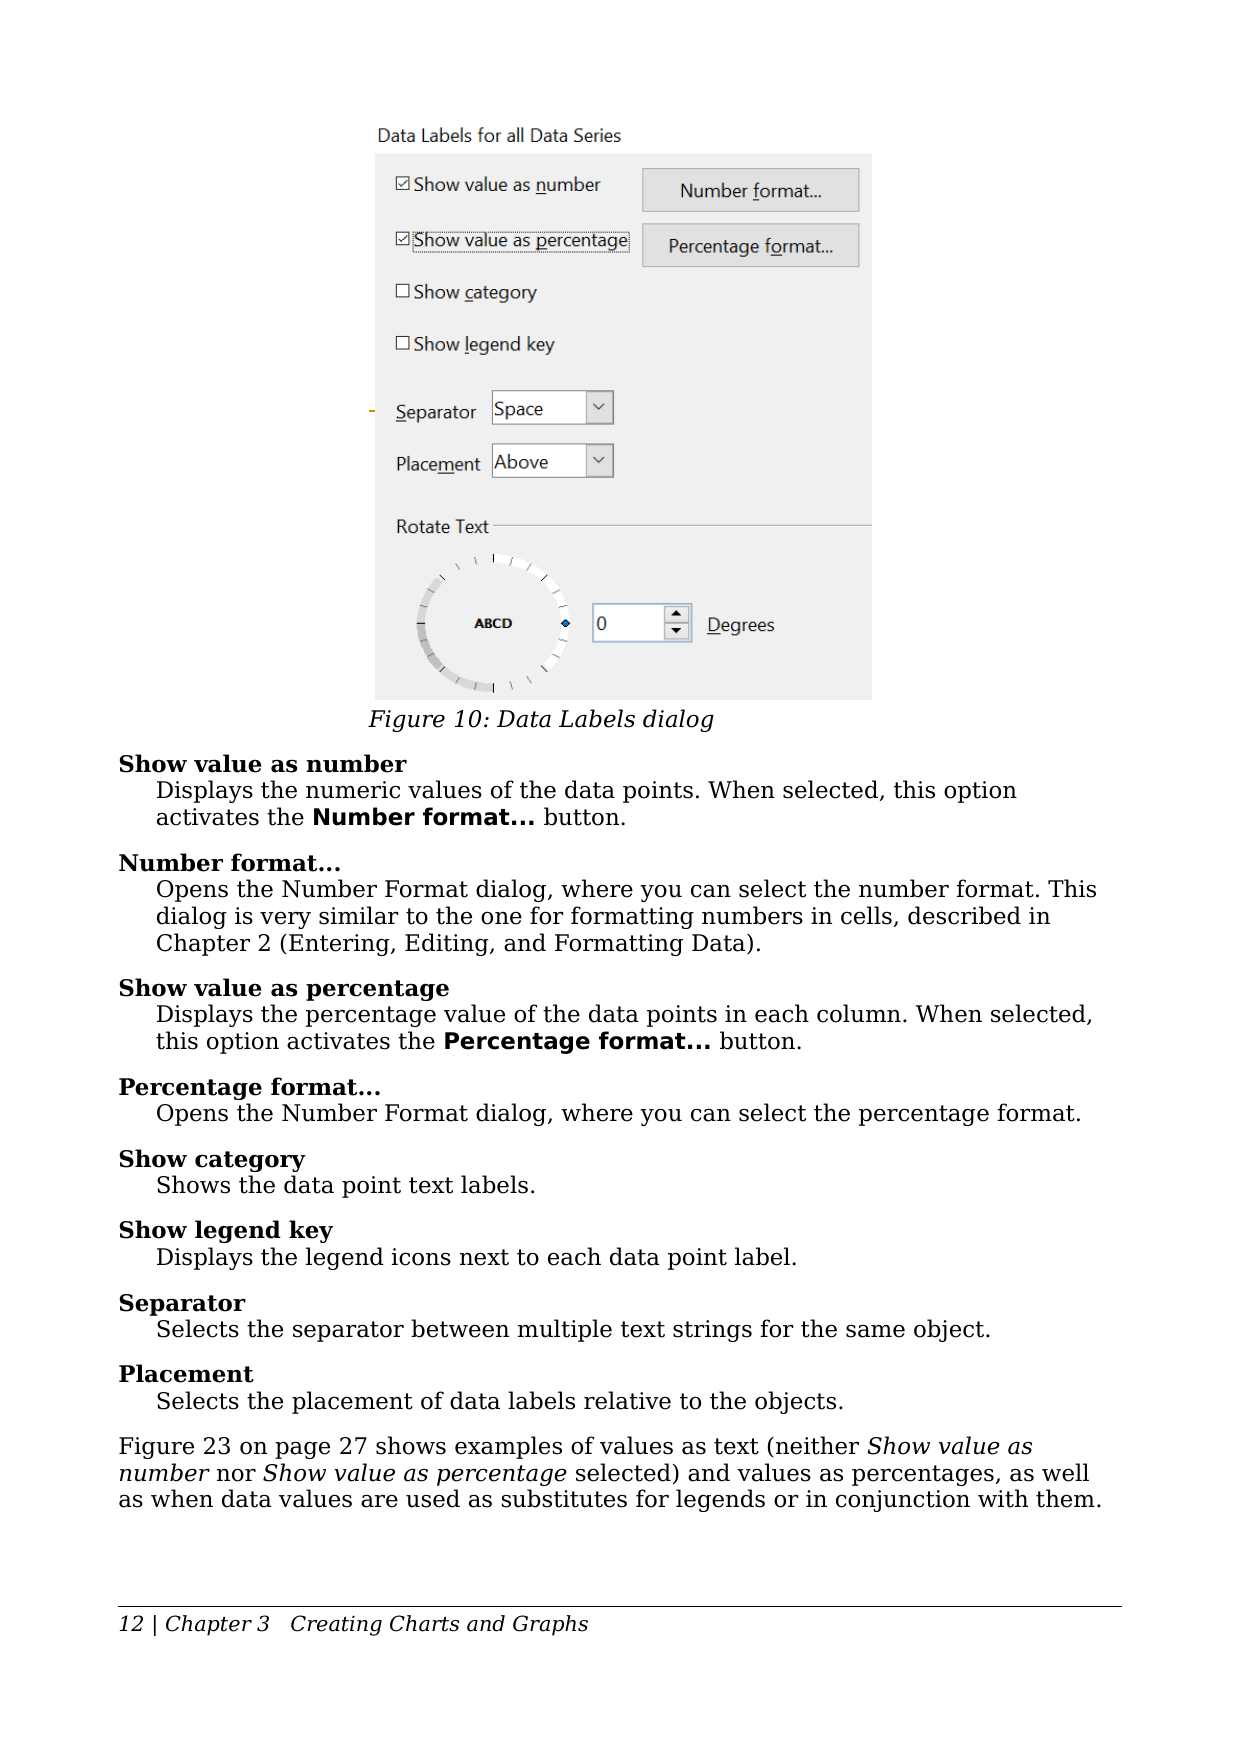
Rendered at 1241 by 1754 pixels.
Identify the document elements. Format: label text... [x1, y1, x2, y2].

text Show category [118, 1145, 1122, 1172]
text Figure 10: Data Labels dialog [368, 706, 872, 732]
text Displays the legend icons next to each data point label. [156, 1244, 1122, 1271]
text Show legend key [118, 1217, 1122, 1244]
text Figure 23 on page 27 shows examples of values as text (neither Show value as number nor Show value as percentage selected) and values as percentages, as well as when data values are used as substitutes for legends or in conjunction with them. [118, 1433, 1122, 1513]
text Displays the percentage value of the data points in each column. When selected, this option activates the Percentage format... button. [156, 1002, 1122, 1055]
text Placement [118, 1361, 1122, 1388]
text Show value as percentage [118, 975, 1122, 1002]
text Opens the Number Format dialog, where you can select the number format. This dialog is very similar to the one for formatting numbers in cells, described in Chapter 2 (Entering, Editing, and Formatting Data). [156, 876, 1122, 956]
text Shows the data point text labels. [156, 1172, 1122, 1199]
text Selects the placement of data labels relative to the objects. [156, 1388, 1122, 1415]
text Opens the Number Format dialog, where you can select the percentage format. [156, 1100, 1122, 1127]
text Percentage format... [118, 1073, 1122, 1100]
text Displays the numeric values of the data points. When selected, this option activates the Number format... button. [156, 778, 1122, 831]
picture [375, 118, 872, 700]
text Number format... [118, 849, 1122, 876]
text Show value as number [118, 751, 1122, 778]
text Separator [118, 1289, 1122, 1316]
text Selects the separator between multiple text strings for the same object. [156, 1316, 1122, 1343]
